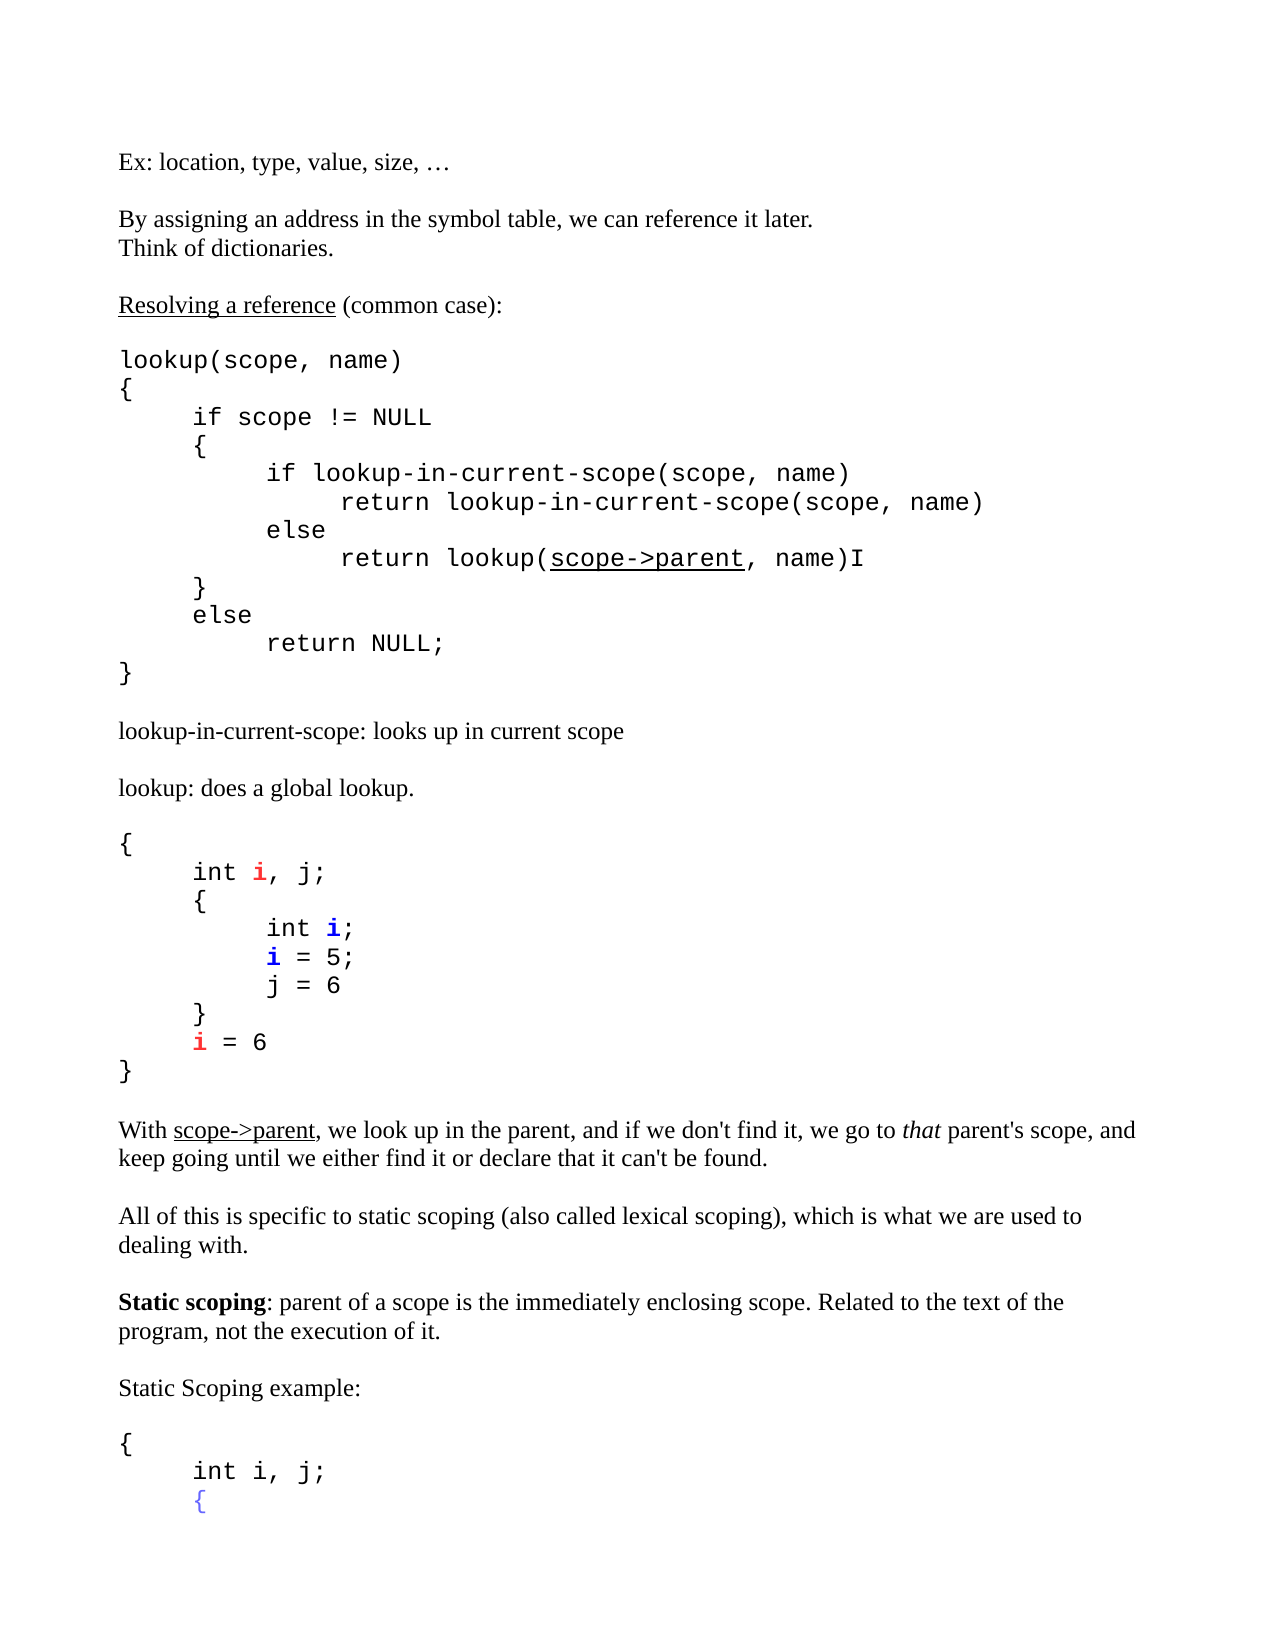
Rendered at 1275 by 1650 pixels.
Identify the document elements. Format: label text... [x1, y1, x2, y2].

text if scope != NULL [118, 404, 1157, 433]
text else [118, 603, 1157, 631]
text } [118, 574, 1157, 603]
text With scope->parent, we look up in the parent, and if we don't find it, we go to that parent's scope, and keep going until we either find it or declare that it can't be found. [118, 1115, 1157, 1172]
text Ex: location, type, value, size, … [118, 147, 1157, 176]
text Think of dictionaries. [118, 233, 1157, 262]
text i = 6 [118, 1029, 1157, 1058]
text return lookup-in-current-scope(scope, name) [118, 489, 1157, 518]
text { [118, 831, 1157, 859]
text i = 5; [118, 944, 1157, 973]
text { [118, 1431, 1157, 1459]
text } [118, 1001, 1157, 1029]
text { [118, 433, 1157, 461]
text int i, j; [118, 1459, 1157, 1487]
text } [118, 1058, 1157, 1086]
text { [118, 376, 1157, 404]
text } [118, 659, 1157, 688]
text else [118, 518, 1157, 546]
text { [118, 1487, 1157, 1516]
text Static Scoping example: [118, 1373, 1157, 1402]
text j = 6 [118, 973, 1157, 1001]
text Static scoping: parent of a scope is the immediately enclosing scope. Related to the text of the program, not the execution of it. [118, 1287, 1157, 1345]
text lookup(scope, name) [118, 348, 1157, 376]
text lookup: does a global lookup. [118, 773, 1157, 802]
text int i; [118, 916, 1157, 944]
text By assigning an address in the symbol table, we can reference it later. [118, 204, 1157, 233]
text { [118, 888, 1157, 916]
text All of this is specific to static scoping (also called lexical scoping), which is what we are used to dealing with. [118, 1201, 1157, 1258]
text lookup-in-current-scope: looks up in current scope [118, 716, 1157, 745]
text return NULL; [118, 631, 1157, 659]
text return lookup(scope->parent, name)I [118, 546, 1157, 574]
text if lookup-in-current-scope(scope, name) [118, 461, 1157, 489]
text Resolving a reference (common case): [118, 291, 1157, 319]
text int i, j; [118, 859, 1157, 888]
